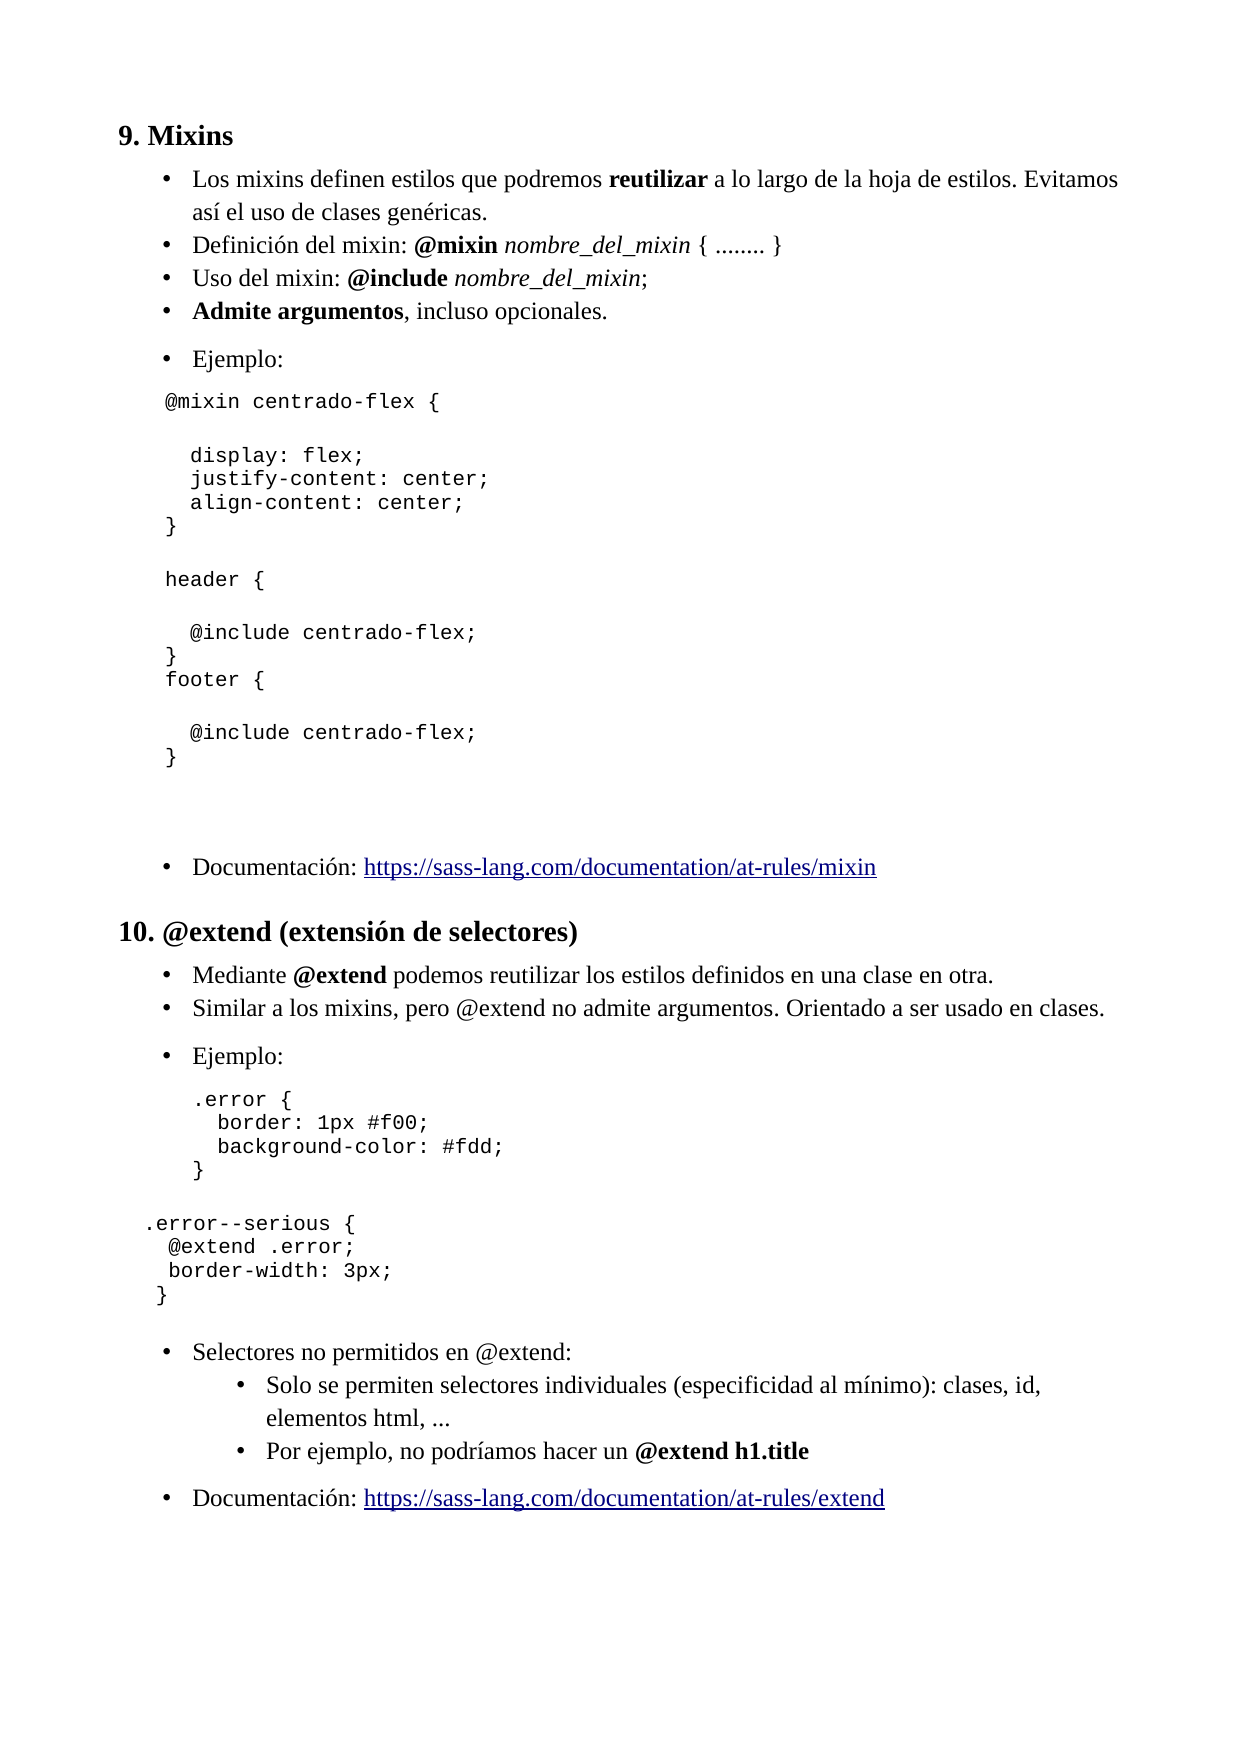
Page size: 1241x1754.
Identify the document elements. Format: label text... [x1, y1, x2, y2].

subtitle 9. Mixins [118, 118, 1122, 152]
text display: flex; [165, 444, 1122, 468]
list border: 1px #f00; [162, 1112, 1122, 1136]
list .error { [162, 1088, 1122, 1112]
text footer { [165, 669, 1122, 693]
list Mediante @extend podemos reutilizar los estilos definidos en una clase en otra. [162, 960, 1122, 989]
text @mixin centrado-flex { [165, 391, 1122, 415]
list Definición del mixin: @mixin nombre_del_mixin { ........ } [162, 230, 1122, 259]
list Ejemplo: [162, 344, 1122, 373]
text border-width: 3px; [118, 1260, 1122, 1283]
list Similar a los mixins, pero @extend no admite argumentos. Orientado a ser usado en clases. [162, 993, 1122, 1022]
text @extend .error; [118, 1236, 1122, 1260]
list background-color: #fdd; [162, 1136, 1122, 1159]
list Documentación: https://sass-lang.com/documentation/at-rules/extend [162, 1483, 1122, 1512]
text } [165, 516, 1122, 539]
text } [165, 746, 1122, 769]
text .error--serious { [118, 1213, 1122, 1236]
text @include centrado-flex; [165, 622, 1122, 645]
subtitle 10. @extend (extensión de selectores) [118, 914, 1122, 948]
list Documentación: https://sass-lang.com/documentation/at-rules/mixin [162, 852, 1122, 881]
text justify-content: center; [165, 468, 1122, 492]
list Ejemplo: [162, 1041, 1122, 1070]
text @include centrado-flex; [165, 722, 1122, 746]
list Uso del mixin: @include nombre_del_mixin; [162, 263, 1122, 292]
text } [118, 1283, 1122, 1307]
list Selectores no permitidos en @extend: [162, 1337, 1122, 1365]
list Solo se permiten selectores individuales (especificidad al mínimo): clases, id, elementos html, ... [236, 1370, 1122, 1431]
list Admite argumentos, incluso opcionales. [162, 296, 1122, 325]
list Los mixins definen estilos que podremos reutilizar a lo largo de la hoja de estilos. Evitamos así el uso de clases genéricas. [162, 164, 1122, 226]
text align-content: center; [165, 492, 1122, 516]
list } [162, 1159, 1122, 1183]
text header { [165, 569, 1122, 592]
list Por ejemplo, no podríamos hacer un @extend h1.title [236, 1436, 1122, 1464]
text } [165, 645, 1122, 669]
